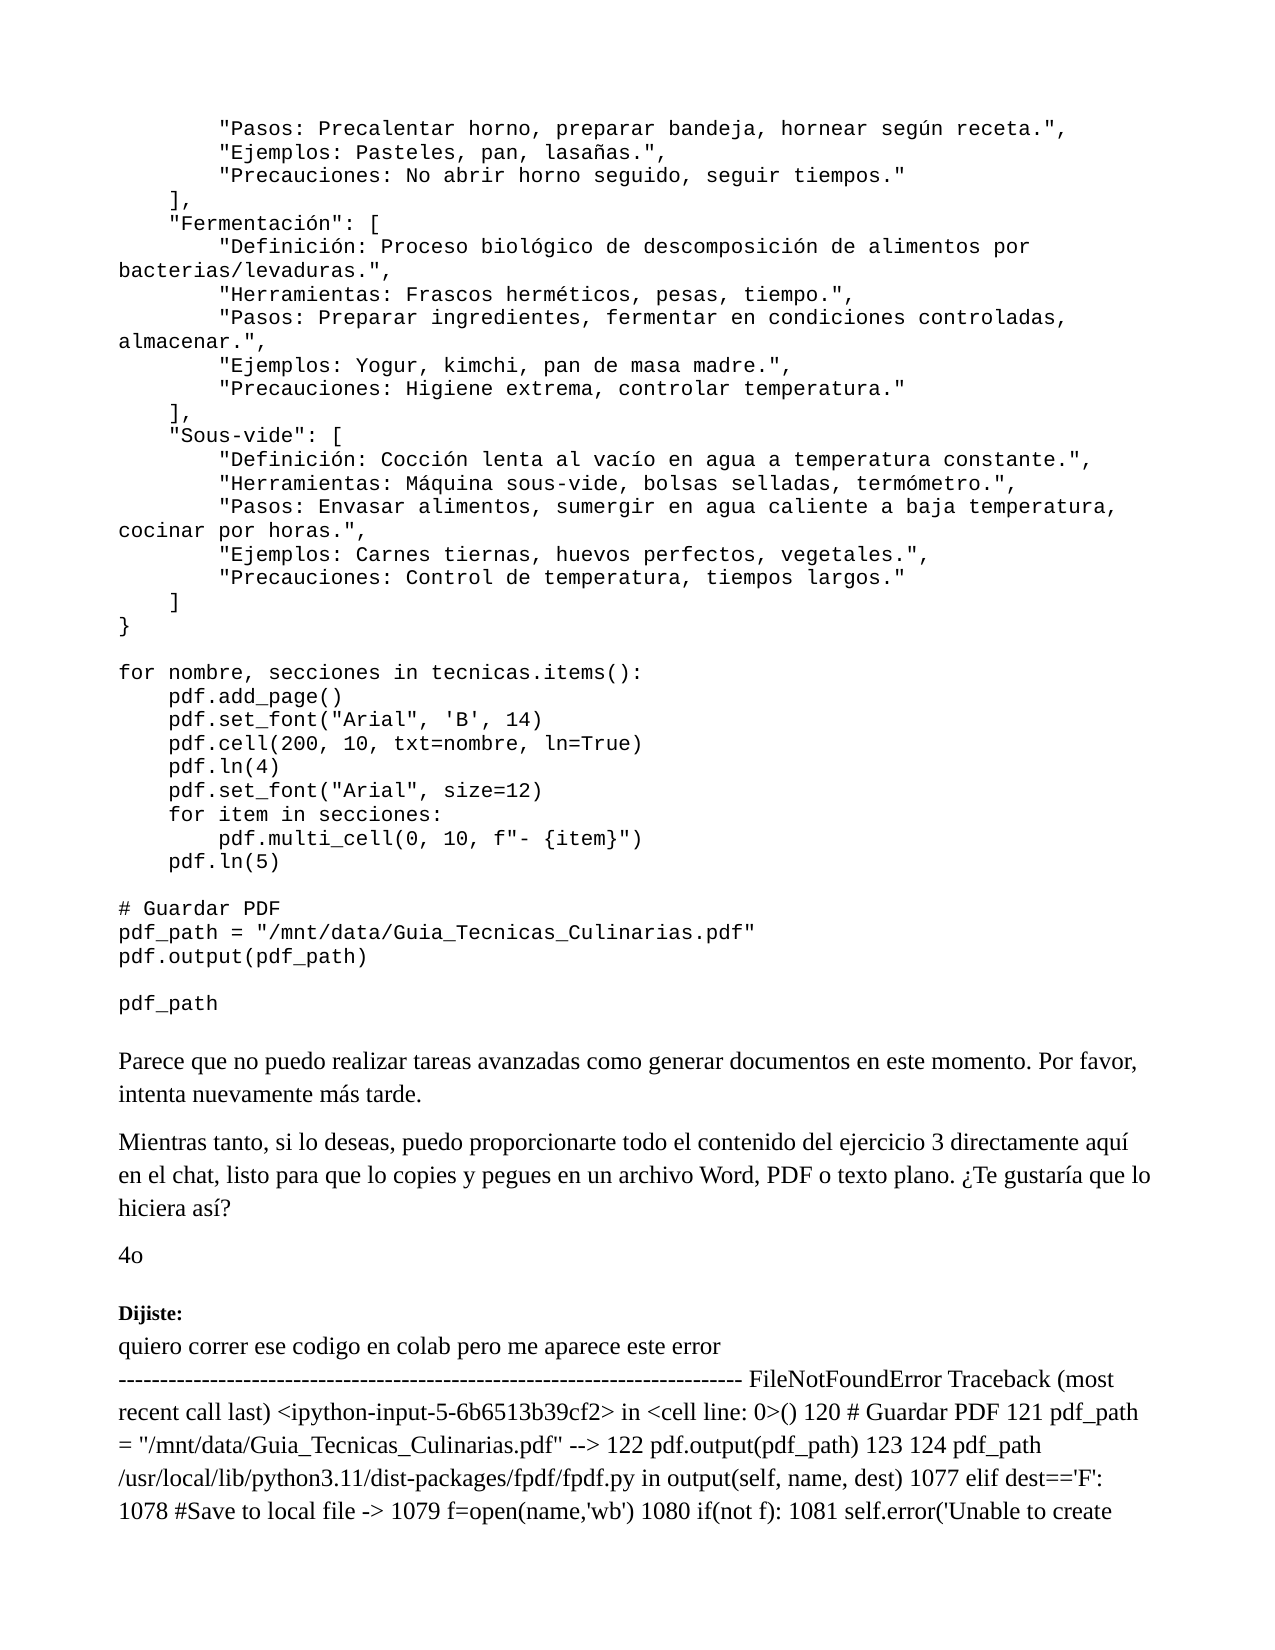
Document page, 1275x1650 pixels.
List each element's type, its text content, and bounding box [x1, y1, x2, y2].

text pdf_path = "/mnt/data/Guia_Tecnicas_Culinarias.pdf" [118, 922, 1157, 946]
text ] [118, 591, 1157, 615]
text "Definición: Cocción lenta al vacío en agua a temperatura constante.", [118, 449, 1157, 473]
text } [118, 615, 1157, 638]
text "Precauciones: No abrir horno seguido, seguir tiempos." [118, 165, 1157, 189]
text # Guardar PDF [118, 898, 1157, 922]
text "Pasos: Envasar alimentos, sumergir en agua caliente a baja temperatura, cocinar por horas.", [118, 496, 1157, 544]
text pdf.set_font("Arial", 'B', 14) [118, 709, 1157, 733]
text "Ejemplos: Pasteles, pan, lasañas.", [118, 142, 1157, 165]
text "Herramientas: Frascos herméticos, pesas, tiempo.", [118, 284, 1157, 307]
text for nombre, secciones in tecnicas.items(): [118, 662, 1157, 686]
text "Ejemplos: Yogur, kimchi, pan de masa madre.", [118, 354, 1157, 378]
text pdf.ln(5) [118, 851, 1157, 875]
text "Pasos: Precalentar horno, preparar bandeja, hornear según receta.", [118, 118, 1157, 142]
text Mientras tanto, si lo deseas, puedo proporcionarte todo el contenido del ejercicio 3 directamente aquí en el chat, listo para que lo copies y pegues en un archivo Word, PDF o texto plano. ¿Te gustaría que lo hiciera así? [118, 1127, 1157, 1222]
text pdf.set_font("Arial", size=12) [118, 780, 1157, 804]
text Parece que no puedo realizar tareas avanzadas como generar documentos en este momento. Por favor, intenta nuevamente más tarde. [118, 1046, 1157, 1108]
text pdf.cell(200, 10, txt=nombre, ln=True) [118, 733, 1157, 757]
text pdf.multi_cell(0, 10, f"- {item}") [118, 827, 1157, 851]
text "Pasos: Preparar ingredientes, fermentar en condiciones controladas, almacenar.", [118, 307, 1157, 354]
text pdf.output(pdf_path) [118, 946, 1157, 969]
text pdf.ln(4) [118, 757, 1157, 780]
text "Herramientas: Máquina sous-vide, bolsas selladas, termómetro.", [118, 473, 1157, 496]
subtitle Dijiste: [118, 1301, 1157, 1324]
text "Precauciones: Higiene extrema, controlar temperatura." [118, 378, 1157, 402]
text "Precauciones: Control de temperatura, tiempos largos." [118, 567, 1157, 591]
text "Definición: Proceso biológico de descomposición de alimentos por bacterias/levaduras.", [118, 236, 1157, 284]
text pdf.add_page() [118, 686, 1157, 709]
text "Ejemplos: Carnes tiernas, huevos perfectos, vegetales.", [118, 544, 1157, 567]
text 4o [118, 1240, 1157, 1269]
text "Sous-vide": [ [118, 426, 1157, 449]
text for item in secciones: [118, 804, 1157, 827]
text pdf_path [118, 993, 1157, 1017]
text quiero correr ese codigo en colab pero me aparece este error --------------------------------------------------------------------------- FileNotFoundError Traceback (most recent call last) <ipython-input-5-6b6513b39cf2> in <cell line: 0>() 120 # Guardar PDF 121 pdf_path = "/mnt/data/Guia_Tecnicas_Culinarias.pdf" --> 122 pdf.output(pdf_path) 123 124 pdf_path /usr/local/lib/python3.11/dist-packages/fpdf/fpdf.py in output(self, name, dest) 1077 elif dest=='F': 1078 #Save to local file -> 1079 f=open(name,'wb') 1080 if(not f): 1081 self.error('Unable to create [118, 1331, 1157, 1525]
text "Fermentación": [ [118, 213, 1157, 236]
text ], [118, 402, 1157, 426]
text ], [118, 189, 1157, 213]
